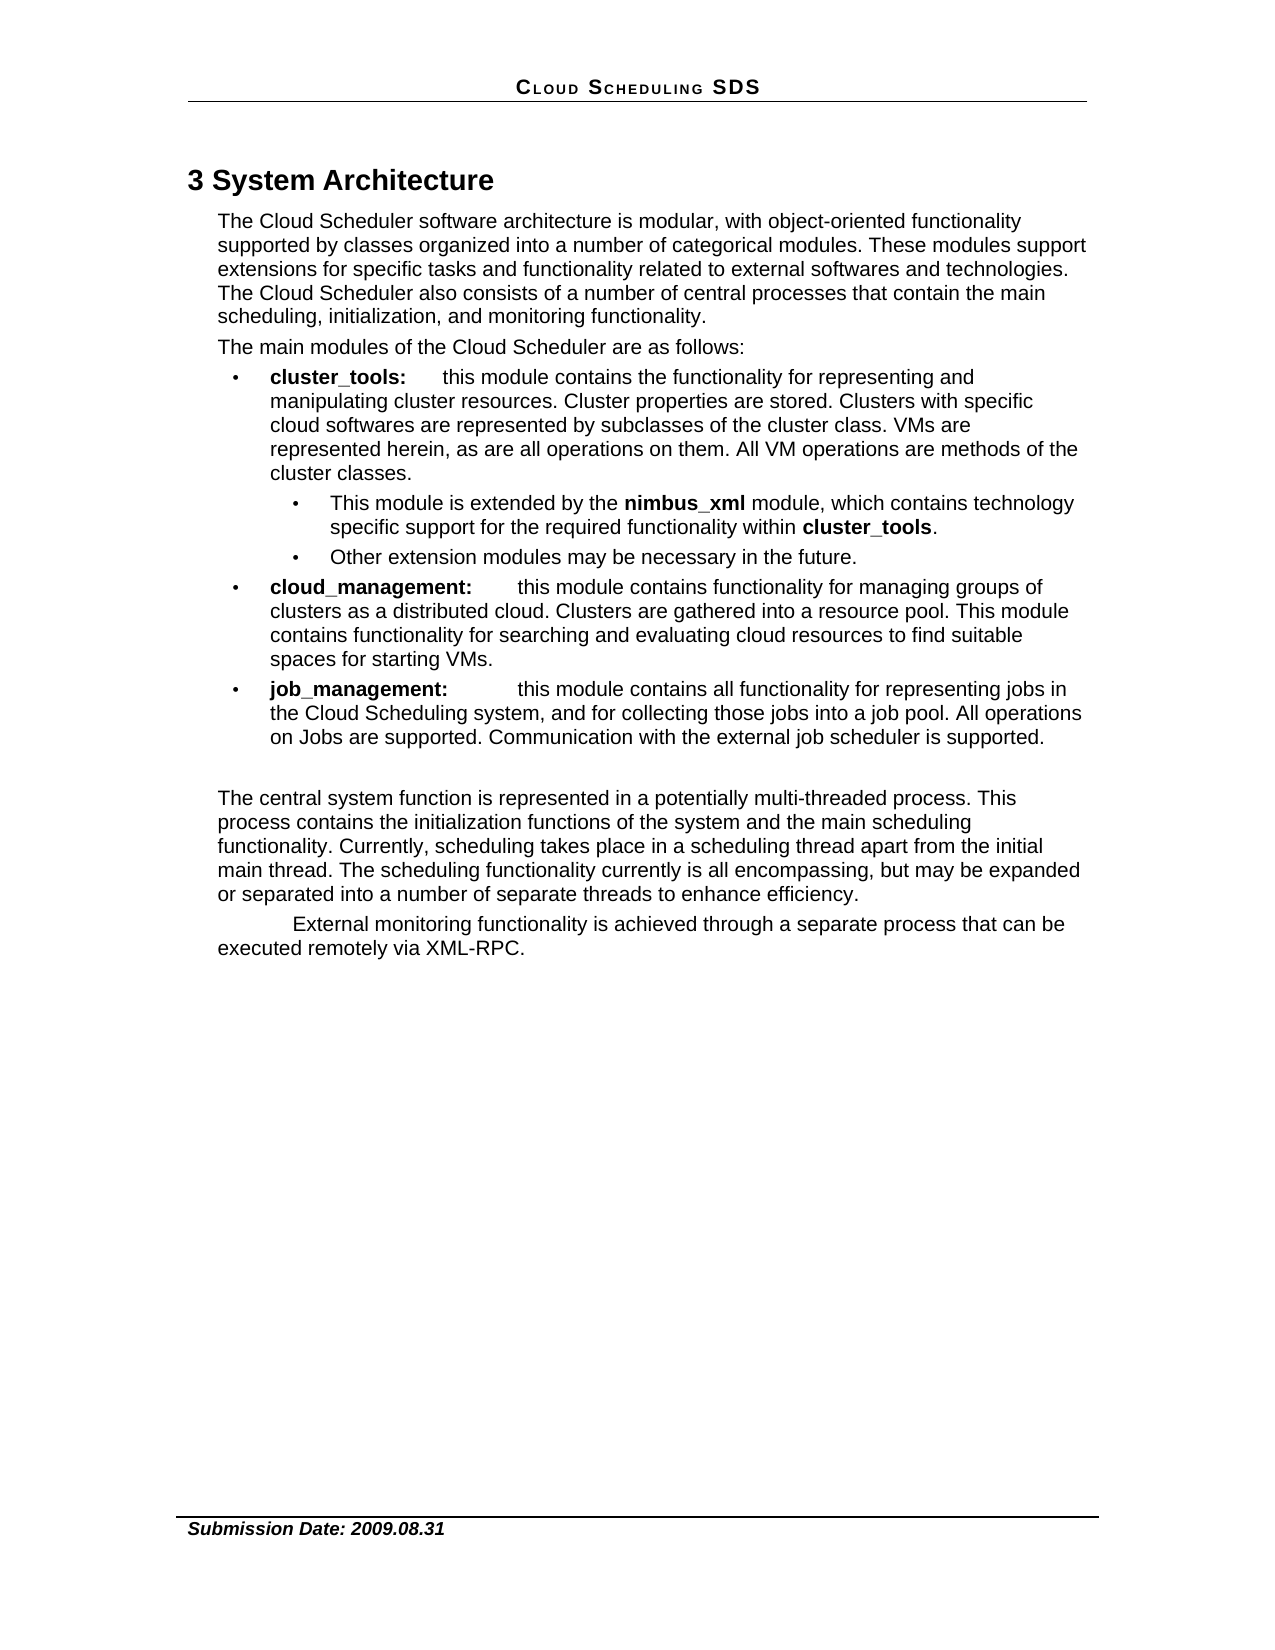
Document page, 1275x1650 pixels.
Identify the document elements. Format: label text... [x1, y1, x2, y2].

list This module is extended by the nimbus_xml module, which contains technology specific support for the required functionality within cluster_tools. [292, 491, 1087, 539]
text The main modules of the Cloud Scheduler are as follows: [217, 334, 1087, 358]
text The central system function is represented in a potentially multi-threaded process. This process contains the initialization functions of the system and the main scheduling functionality. Currently, scheduling takes place in a scheduling thread apart from the initial main thread. The scheduling functionality currently is all encompassing, but may be expanded or separated into a number of separate threads to enhance efficiency. [217, 786, 1087, 905]
text External monitoring functionality is achieved through a separate process that can be executed remotely via XML-RPC. [217, 912, 1087, 959]
list job_management: this module contains all functionality for representing jobs in the Cloud Scheduling system, and for collecting those jobs into a job pool. All operations on Jobs are supported. Communication with the external job scheduler is supported. [232, 677, 1087, 749]
subtitle System Architecture [187, 162, 1087, 196]
text The Cloud Scheduler software architecture is modular, with object-oriented functionality supported by classes organized into a number of categorical modules. These modules support extensions for specific tasks and functionality related to external softwares and technologies. The Cloud Scheduler also consists of a number of central processes that contain the main scheduling, initialization, and monitoring functionality. [217, 208, 1087, 328]
list Other extension modules may be necessary in the future. [292, 545, 1087, 569]
list cloud_management: this module contains functionality for managing groups of clusters as a distributed cloud. Clusters are gathered into a resource pool. This module contains functionality for searching and evaluating cloud resources to find suitable spaces for starting VMs. [232, 575, 1087, 671]
list cluster_tools: this module contains the functionality for representing and manipulating cluster resources. Cluster properties are stored. Clusters with specific cloud softwares are represented by subclasses of the cluster class. VMs are represented herein, as are all operations on them. All VM operations are methods of the cluster classes. [232, 365, 1087, 484]
